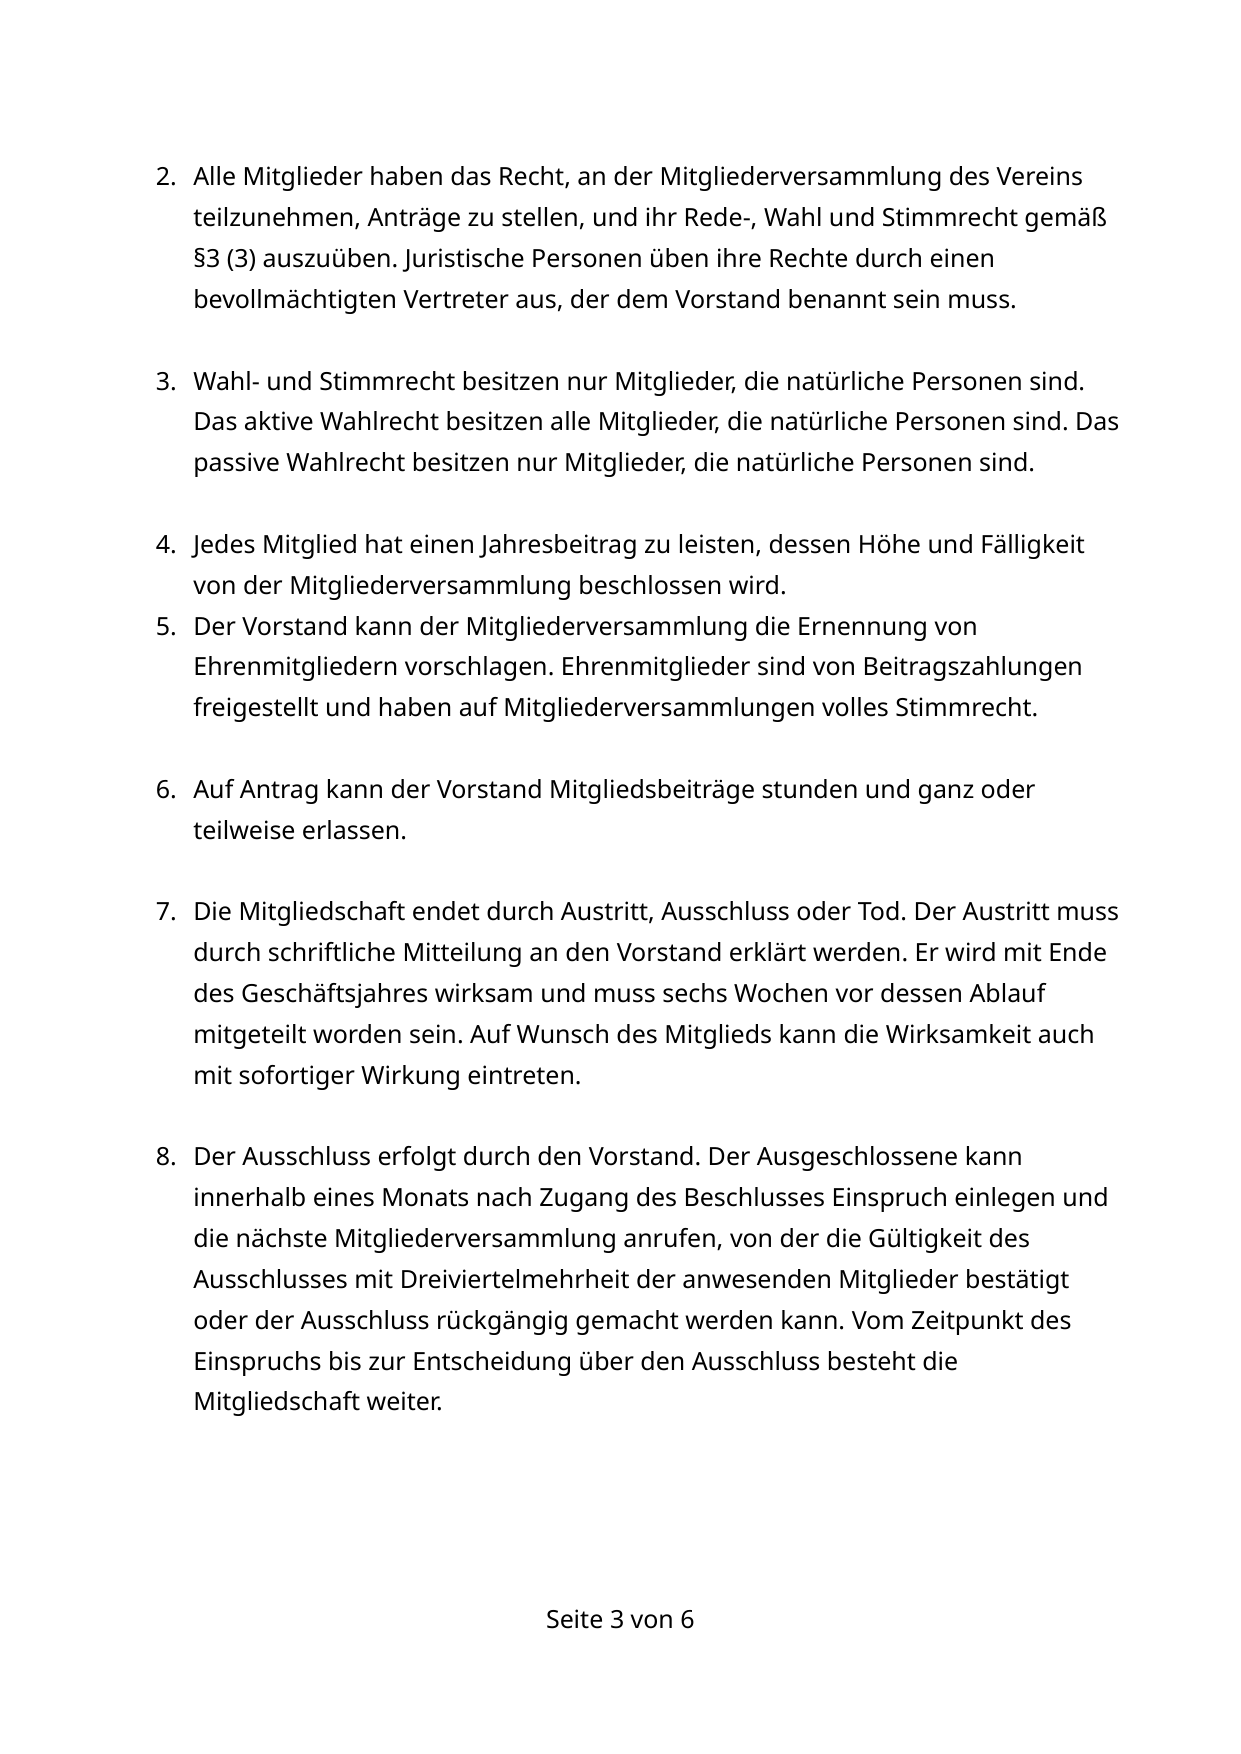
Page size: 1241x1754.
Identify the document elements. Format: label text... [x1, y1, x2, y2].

list Auf Antrag kann der Vorstand Mitgliedsbeiträge stunden und ganz oder teilweise erlassen. [156, 771, 1122, 887]
list Alle Mitglieder haben das Recht, an der Mitgliederversammlung des Vereins teilzunehmen, Anträge zu stellen, und ihr Rede-, Wahl und Stimmrecht gemäß §3 (3) auszuüben. Juristische Personen üben ihre Rechte durch einen bevollmächtigten Vertreter aus, der dem Vorstand benannt sein muss. [156, 159, 1122, 356]
list Jedes Mitglied hat einen Jahresbeitrag zu leisten, dessen Höhe und Fälligkeit von der Mitgliederversammlung beschlossen wird. [156, 526, 1122, 601]
list [153, 118, 1122, 152]
list Der Ausschluss erfolgt durch den Vorstand. Der Ausgeschlossene kann innerhalb eines Monats nach Zugang des Beschlusses Einspruch einlegen und die nächste Mitgliederversammlung anrufen, von der die Gültigkeit des Ausschlusses mit Dreiviertelmehrheit der anwesenden Mitglieder bestätigt oder der Ausschluss rückgängig gemacht werden kann. Vom Zeitpunkt des Einspruchs bis zur Entscheidung über den Ausschluss besteht die Mitgliedschaft weiter. [156, 1139, 1122, 1418]
list Wahl- und Stimmrecht besitzen nur Mitglieder, die natürliche Personen sind. Das aktive Wahlrecht besitzen alle Mitglieder, die natürliche Personen sind. Das passive Wahlrecht besitzen nur Mitglieder, die natürliche Personen sind. [156, 363, 1122, 520]
list Die Mitgliedschaft endet durch Austritt, Ausschluss oder Tod. Der Austritt muss durch schriftliche Mitteilung an den Vorstand erklärt werden. Er wird mit Ende des Geschäftsjahres wirksam und muss sechs Wochen vor dessen Ablauf mitgeteilt worden sein. Auf Wunsch des Mitglieds kann die Wirksamkeit auch mit sofortiger Wirkung eintreten. [156, 894, 1122, 1132]
list Der Vorstand kann der Mitgliederversammlung die Ernennung von Ehrenmitgliedern vorschlagen. Ehrenmitglieder sind von Beitragszahlungen freigestellt und haben auf Mitgliederversammlungen volles Stimmrecht. [156, 608, 1122, 765]
